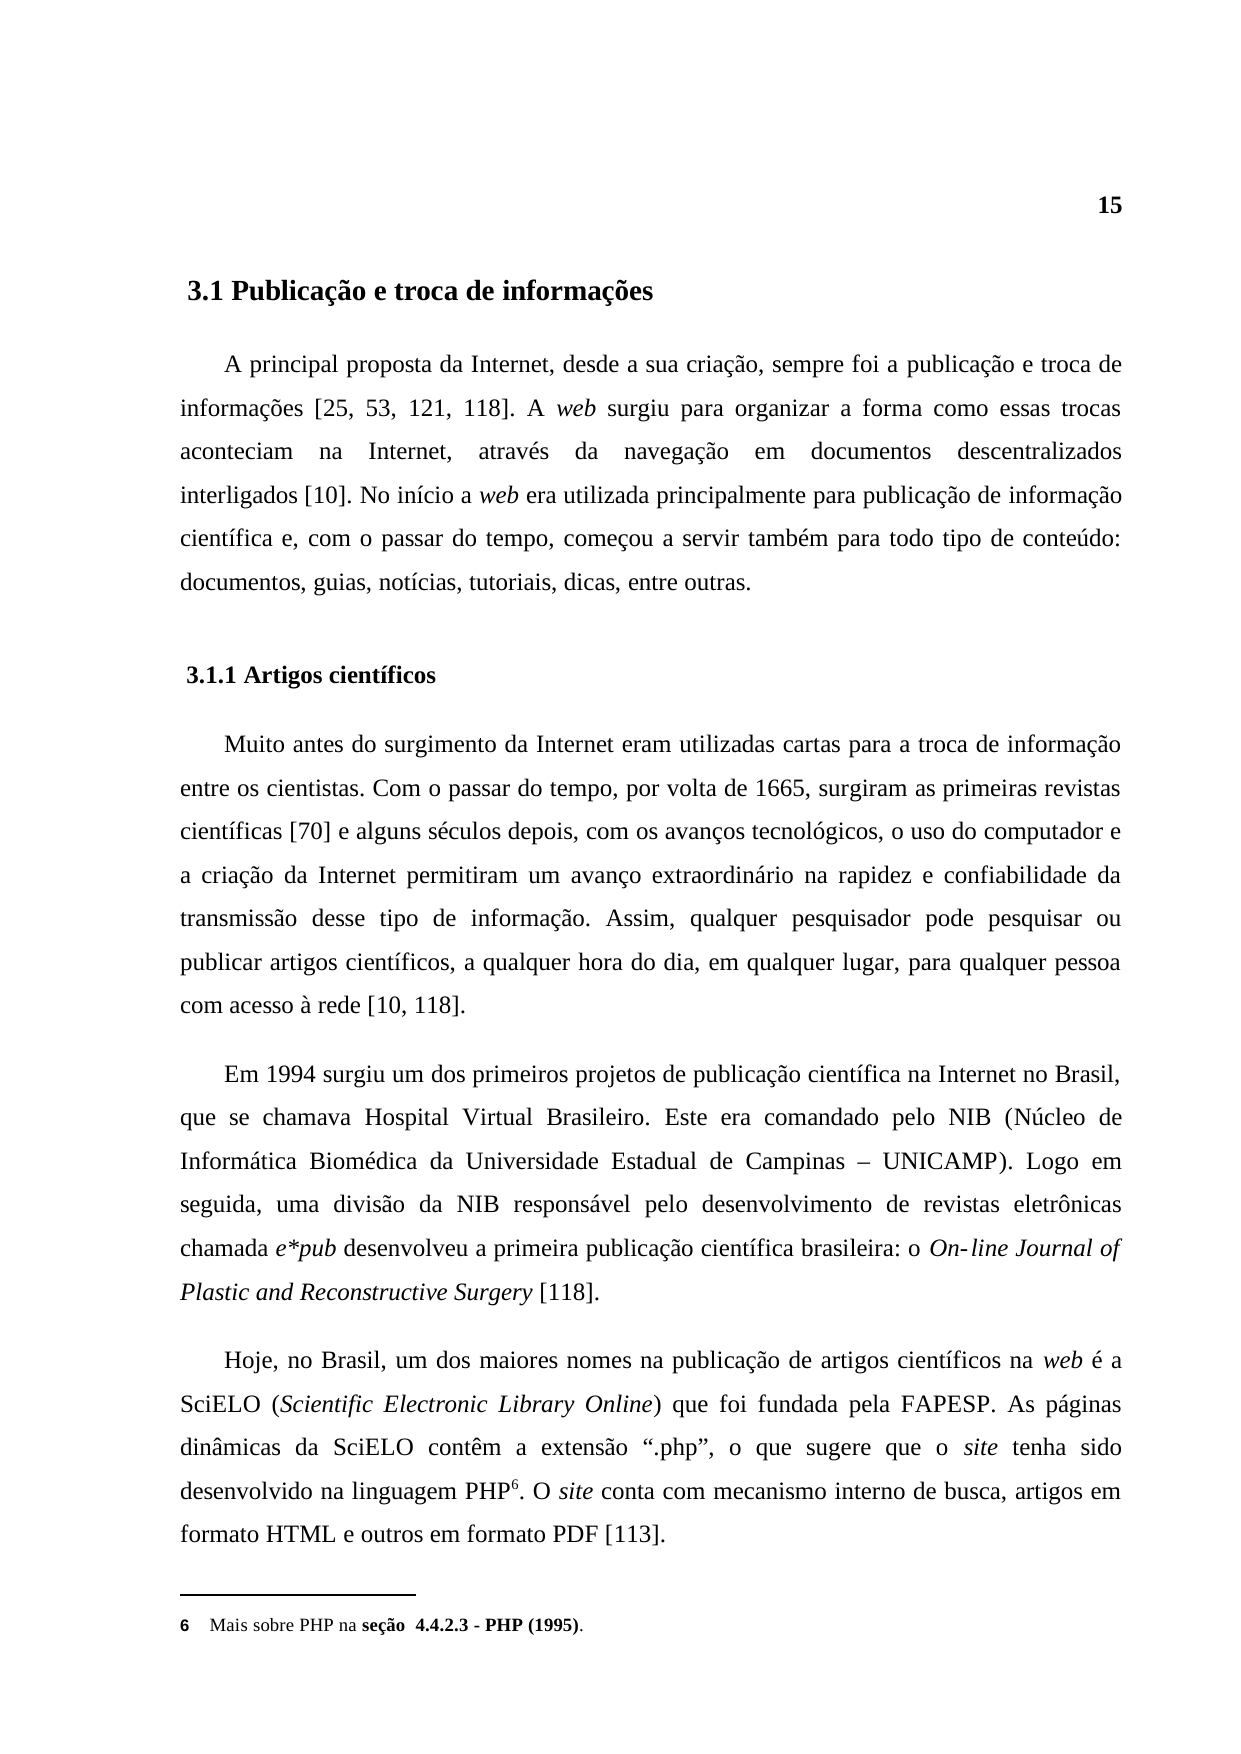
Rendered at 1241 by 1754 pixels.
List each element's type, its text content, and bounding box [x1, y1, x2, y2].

text Muito antes do surgimento da Internet eram utilizadas cartas para a troca de informação entre os cientistas. Com o passar do tempo, por volta de 1665, surgiram as primeiras revistas científicas [70] e alguns séculos depois, com os avanços tecnológicos, o uso do computador e a criação da Internet permitiram um avanço extraordinário na rapidez e confiabilidade da transmissão desse tipo de informação. Assim, qualquer pesquisador pode pesquisar ou publicar artigos científicos, a qualquer hora do dia, em qualquer lugar, para qualquer pessoa com acesso à rede [10, 118]. [180, 729, 1122, 1019]
text Hoje, no Brasil, um dos maiores nomes na publicação de artigos científicos na web é a SciELO (Scientific Electronic Library Online) que foi fundada pela FAPESP. As páginas dinâmicas da SciELO contêm a extensão “.php”, o que sugere que o site tenha sido desenvolvido na linguagem PHP. O site conta com mecanismo interno de busca, artigos em formato HTML e outros em formato PDF [113]. [180, 1345, 1122, 1548]
subtitle Publicação e troca de informações [180, 274, 1122, 307]
text A principal proposta da Internet, desde a sua criação, sempre foi a publicação e troca de informações [25, 53, 121, 118]. A web surgiu para organizar a forma como essas trocas aconteciam na Internet, através da navegação em documentos descentralizados interligados [10]. No início a web era utilizada principalmente para publicação de informação científica e, com o passar do tempo, começou a servir também para todo tipo de conteúdo: documentos, guias, notícias, tutoriais, dicas, entre outras. [180, 349, 1122, 596]
text Mais sobre PHP na seção 4.4.2.3 - PHP (1995). [180, 1614, 1122, 1636]
text Em 1994 surgiu um dos primeiros projetos de publicação científica na Internet no Brasil, que se chamava Hospital Virtual Brasileiro. Este era comandado pelo NIB (Núcleo de Informática Biomédica da Universidade Estadual de Campinas – UNICAMP). Logo em seguida, uma divisão da NIB responsável pelo desenvolvimento de revistas eletrônicas chamada e*pub desenvolveu a primeira publicação científica brasileira: o On‑line Journal of Plastic and Reconstructive Surgery [118]. [180, 1059, 1122, 1305]
subtitle Artigos científicos [180, 660, 1122, 689]
